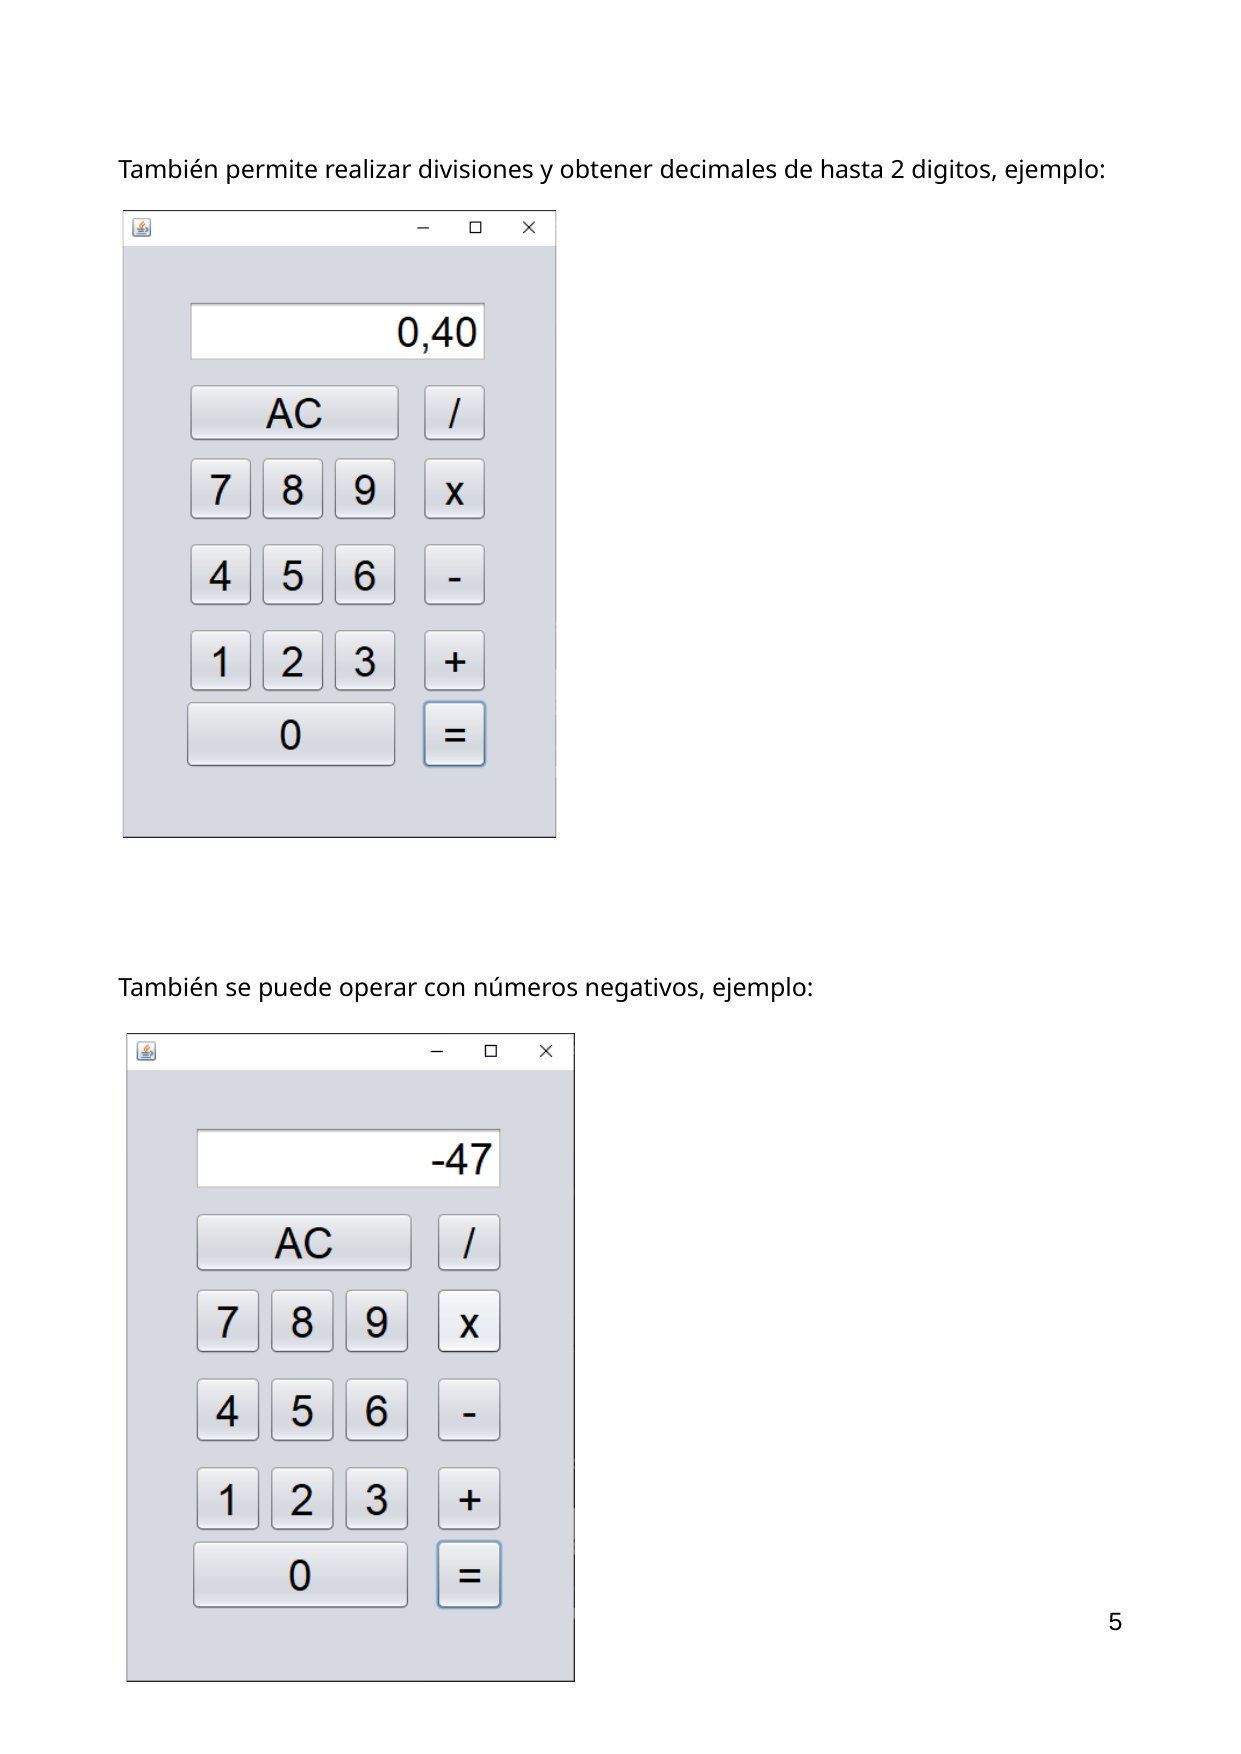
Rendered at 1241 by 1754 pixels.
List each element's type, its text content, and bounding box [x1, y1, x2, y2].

text También se puede operar con números negativos, ejemplo: [118, 970, 1122, 1004]
text También permite realizar divisiones y obtener decimales de hasta 2 digitos, ejemplo: [118, 152, 1122, 186]
picture [126, 1033, 575, 1682]
picture [122, 210, 557, 838]
